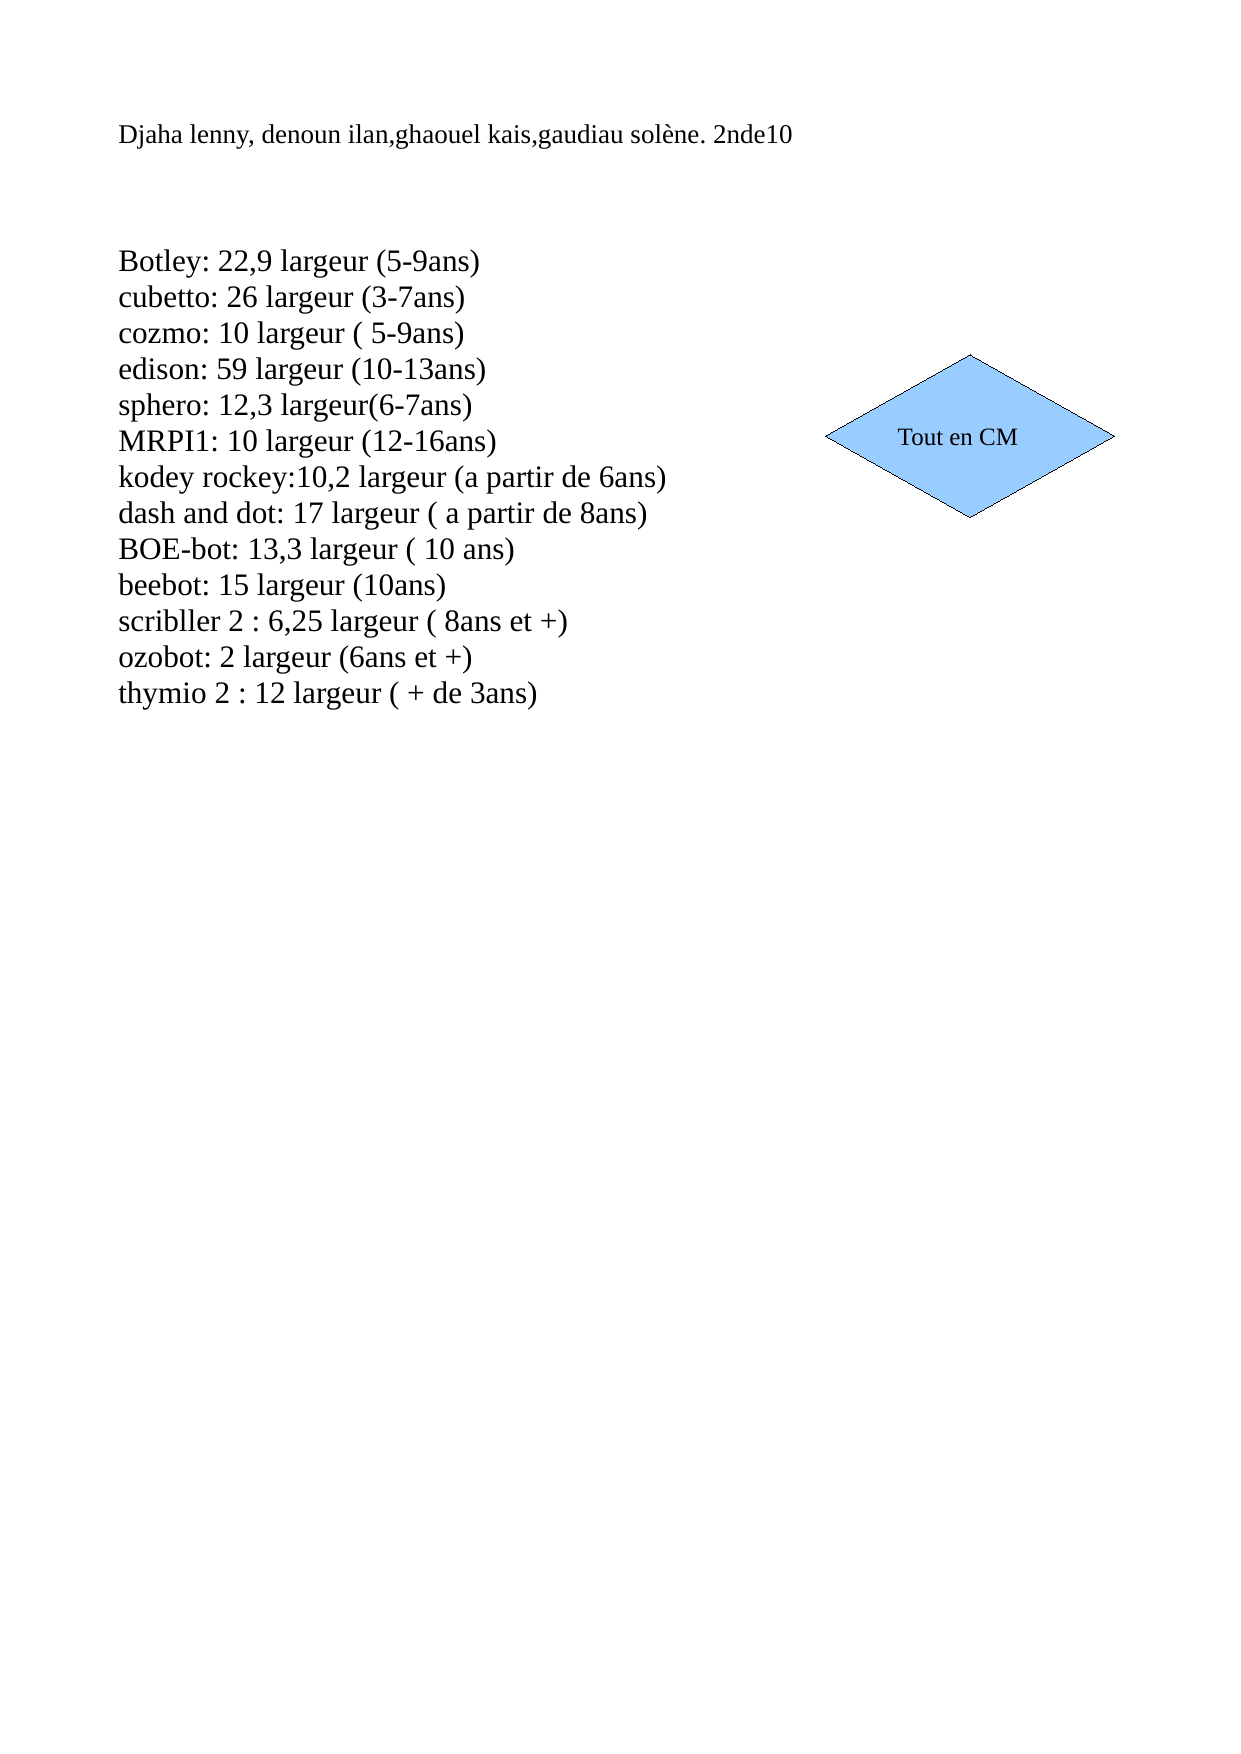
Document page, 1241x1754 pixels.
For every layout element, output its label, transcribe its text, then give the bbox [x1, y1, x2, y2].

text cozmo: 10 largeur ( 5-9ans) [118, 314, 1122, 351]
text dash and dot: 17 largeur ( a partir de 8ans) [118, 494, 1122, 530]
text Djaha lenny, denoun ilan,ghaouel kais,gaudiau solène. 2nde10 [118, 118, 1122, 149]
text sphero: 12,3 largeur(6-7ans) [118, 386, 912, 422]
text BOE-bot: 13,3 largeur ( 10 ans) [118, 530, 1122, 566]
text kodey rockey:10,2 largeur (a partir de 6ans) [118, 458, 926, 494]
text scribller 2 : 6,25 largeur ( 8ans et +) [118, 602, 1122, 638]
text [1014, 458, 1122, 494]
text Botley: 22,9 largeur (5-9ans) [118, 243, 1122, 279]
text ozobot: 2 largeur (6ans et +) [118, 638, 1122, 674]
text [1078, 422, 1122, 458]
text thymio 2 : 12 largeur ( + de 3ans) [118, 674, 1122, 710]
text MRPI1: 10 largeur (12-16ans) [118, 422, 862, 458]
text [1028, 386, 1122, 422]
text edison: 59 largeur (10-13ans) [118, 351, 1122, 386]
text cubetto: 26 largeur (3-7ans) [118, 279, 1122, 314]
text beebot: 15 largeur (10ans) [118, 566, 1122, 602]
